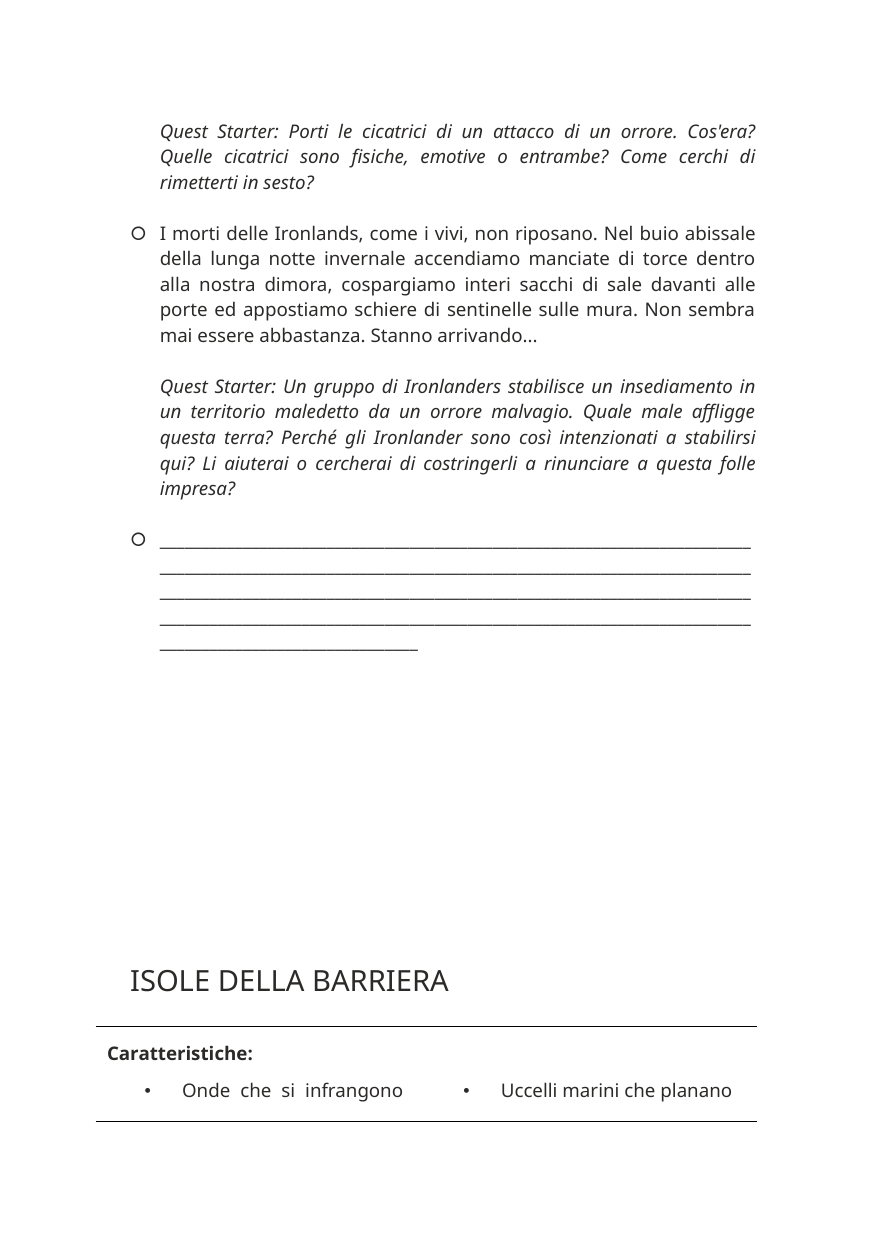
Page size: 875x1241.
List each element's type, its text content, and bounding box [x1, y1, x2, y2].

table_header Caratteristiche: [96, 1027, 757, 1072]
list Quest Starter: Un gruppo di Ironlanders stabilisce un insediamento in un territorio maledetto da un orrore malvagio. Quale male affligge questa terra? Perché gli Ironlander sono così intenzionati a stabilirsi qui? Li aiuterai o cercherai di costringerli a rinunciare a questa folle impresa? [124, 373, 756, 501]
table_cell Onde che si infrangono sugli scogli e correnti pericolose Rocce acuminate nascoste sotto la superficie del mare Scogliere macchiate dalla neve che si gettano nel mare Nubi basse e foschie serpeggianti Venti violenti [96, 1072, 414, 1121]
list ___________________________________________________________________________________________________________________________________________________________________________________________________________________________________________________________________________________________________________________________ [130, 526, 756, 654]
list I morti delle Ironlands, come i vivi, non riposano. Nel buio abissale della lunga notte invernale accendiamo manciate di torce dentro alla nostra dimora, cospargiamo interi sacchi di sale davanti alle porte ed appostiamo schiere di sentinelle sulle mura. Non sembra mai essere abbastanza. Stanno arrivando... [130, 220, 756, 348]
table_cell Uccelli marini che planano Relitti di navi di legno in rovina Popolazioni di pescatori che affrontano il mare selvaggio Popoli del mare pronti a razziare [414, 1072, 757, 1121]
text ISOLE DELLA BARRIERA [130, 960, 756, 1000]
text Quest Starter: Porti le cicatrici di un attacco di un orrore. Cos'era? Quelle cicatrici sono fisiche, emotive o entrambe? Come cerchi di rimetterti in sesto? [159, 118, 756, 195]
